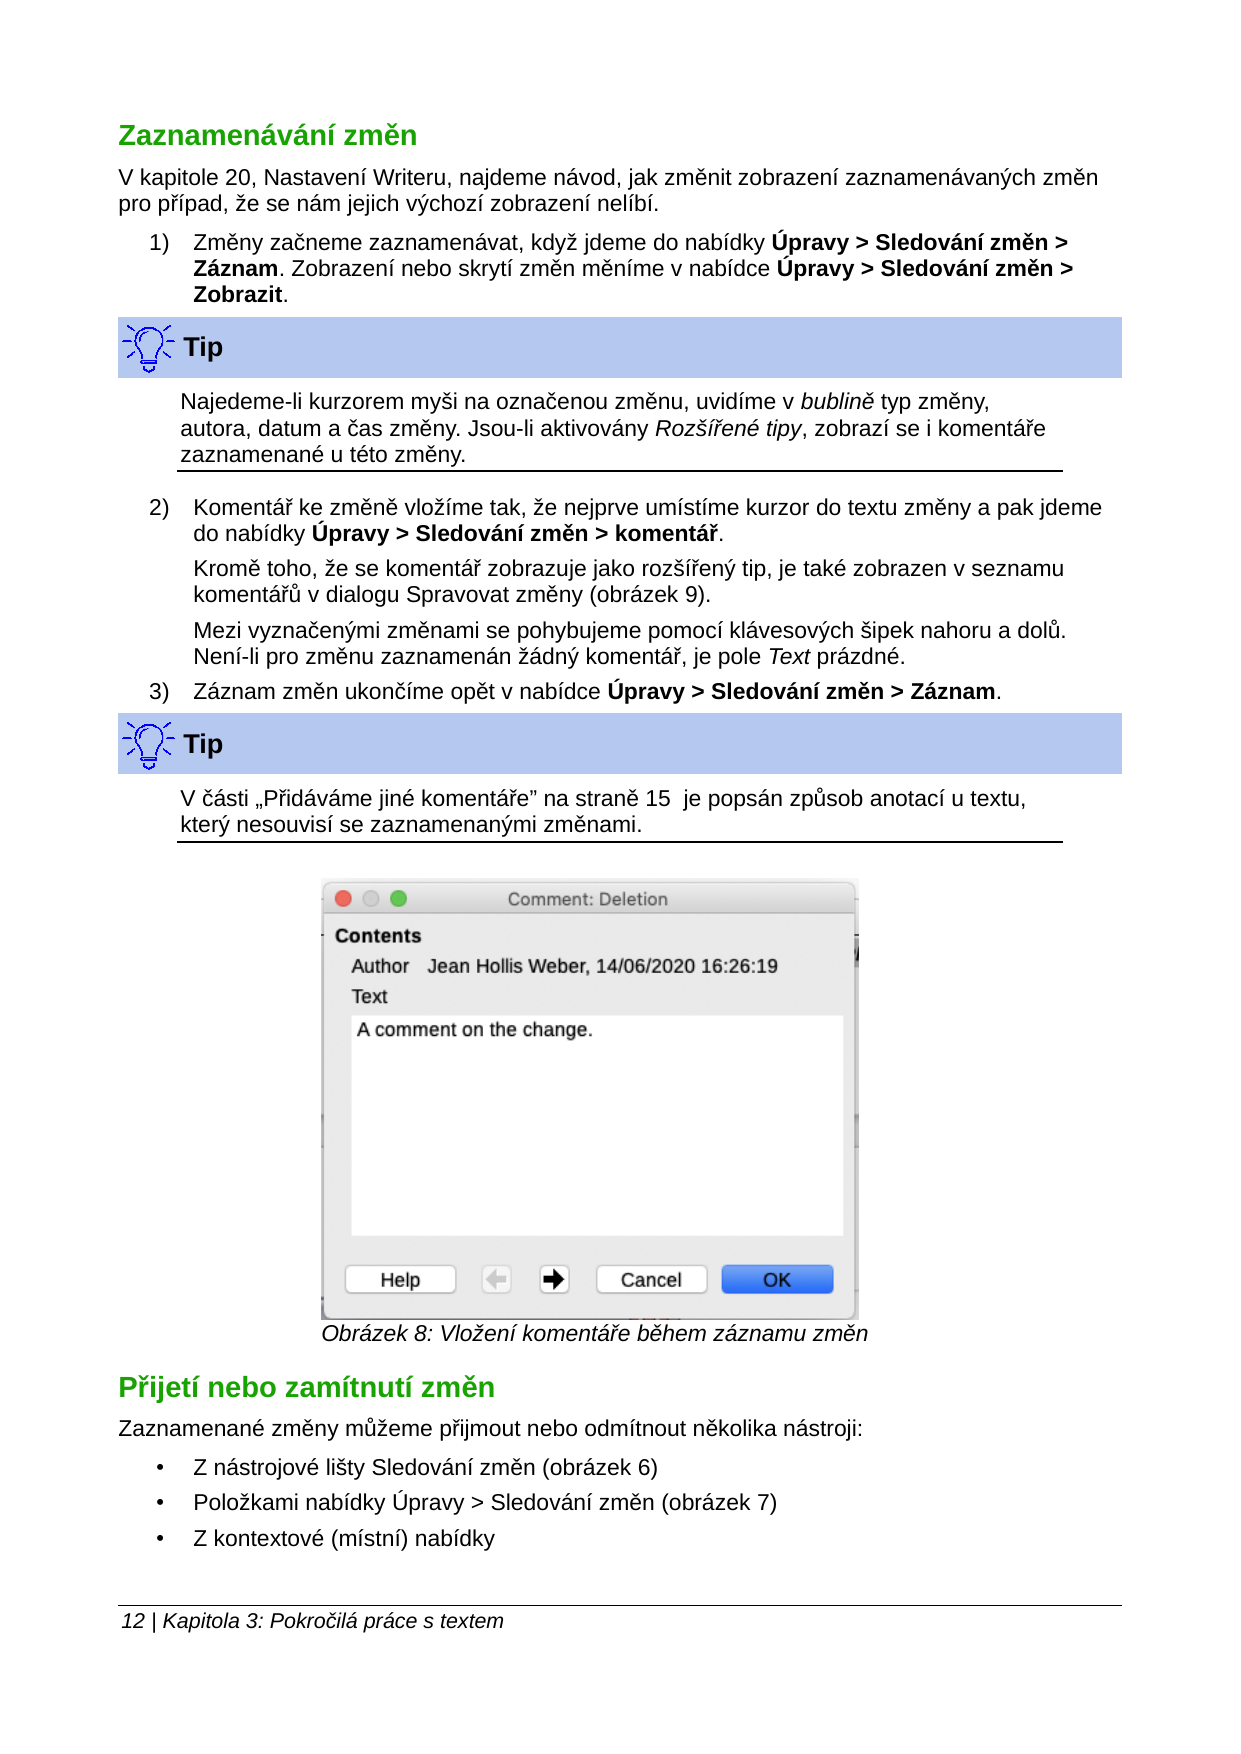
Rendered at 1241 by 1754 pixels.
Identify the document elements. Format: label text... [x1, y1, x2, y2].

subtitle Přijetí nebo zamítnutí změn [118, 1370, 1122, 1403]
list Mezi vyznačenými změnami se pohybujeme pomocí klávesových šipek nahoru a dolů. Není-li pro změnu zaznamenán žádný komentář, je pole Text prázdné. [169, 617, 1122, 669]
subtitle Tip [118, 317, 1122, 378]
list Z nástrojové lišty Sledování změn (obrázek 6) [156, 1454, 1122, 1481]
text Najedeme-li kurzorem myši na označenou změnu, uvidíme v bublině typ změny, autora, datum a čas změny. Jsou-li aktivovány Rozšířené tipy, zobrazí se i komentáře zaznamenané u této změny. [177, 385, 1063, 470]
text V části „Přidání dalších komentářů” na straně 14 je popsán způsob anotací u textu, který nesouvisí se zaznamenanými změnami. [177, 782, 1063, 841]
list Záznam změn ukončíme opět v nabídce Úpravy > Sledování změn > Záznam. [169, 678, 1122, 704]
list Z kontextové (místní) nabídky [156, 1524, 1122, 1551]
list Změny začneme zaznamenávat, když jdeme do nabídky Úpravy > Sledování změn > Záznam. Zobrazení nebo skrytí změn měníme v nabídce Úpravy > Sledování změn > Zobrazit. [169, 229, 1122, 308]
list Zaznamenané změny můžeme přijmout nebo odmítnout několika nástroji: [118, 1415, 1122, 1442]
list Položkami nabídky Úpravy > Sledování změn (obrázek 7) [156, 1489, 1122, 1516]
picture [119, 317, 179, 377]
subtitle Zaznamenávání změn [118, 118, 1122, 152]
list Kromě toho, že se komentář zobrazuje jako rozšířený tip, je také zobrazen v seznamu komentářů v dialogu Spravovat změny (obrázek 9). [169, 555, 1122, 608]
list V kapitole 20, Nastavení Writeru, najdeme návod, jak změnit zobrazení zaznamenávaných změn pro případ, že se nám jejich výchozí zobrazení nelíbí. [118, 163, 1122, 216]
picture [119, 714, 179, 774]
text Obrázek 8: Vložení komentáře během záznamu změn [321, 878, 919, 1346]
list Komentář ke změně vložíme tak, že nejprve umístíme kurzor do textu změny a pak jdeme do nabídky Úpravy > Sledování změn > komentář. [169, 493, 1122, 546]
subtitle Tip [118, 713, 1122, 774]
picture [321, 878, 859, 1320]
